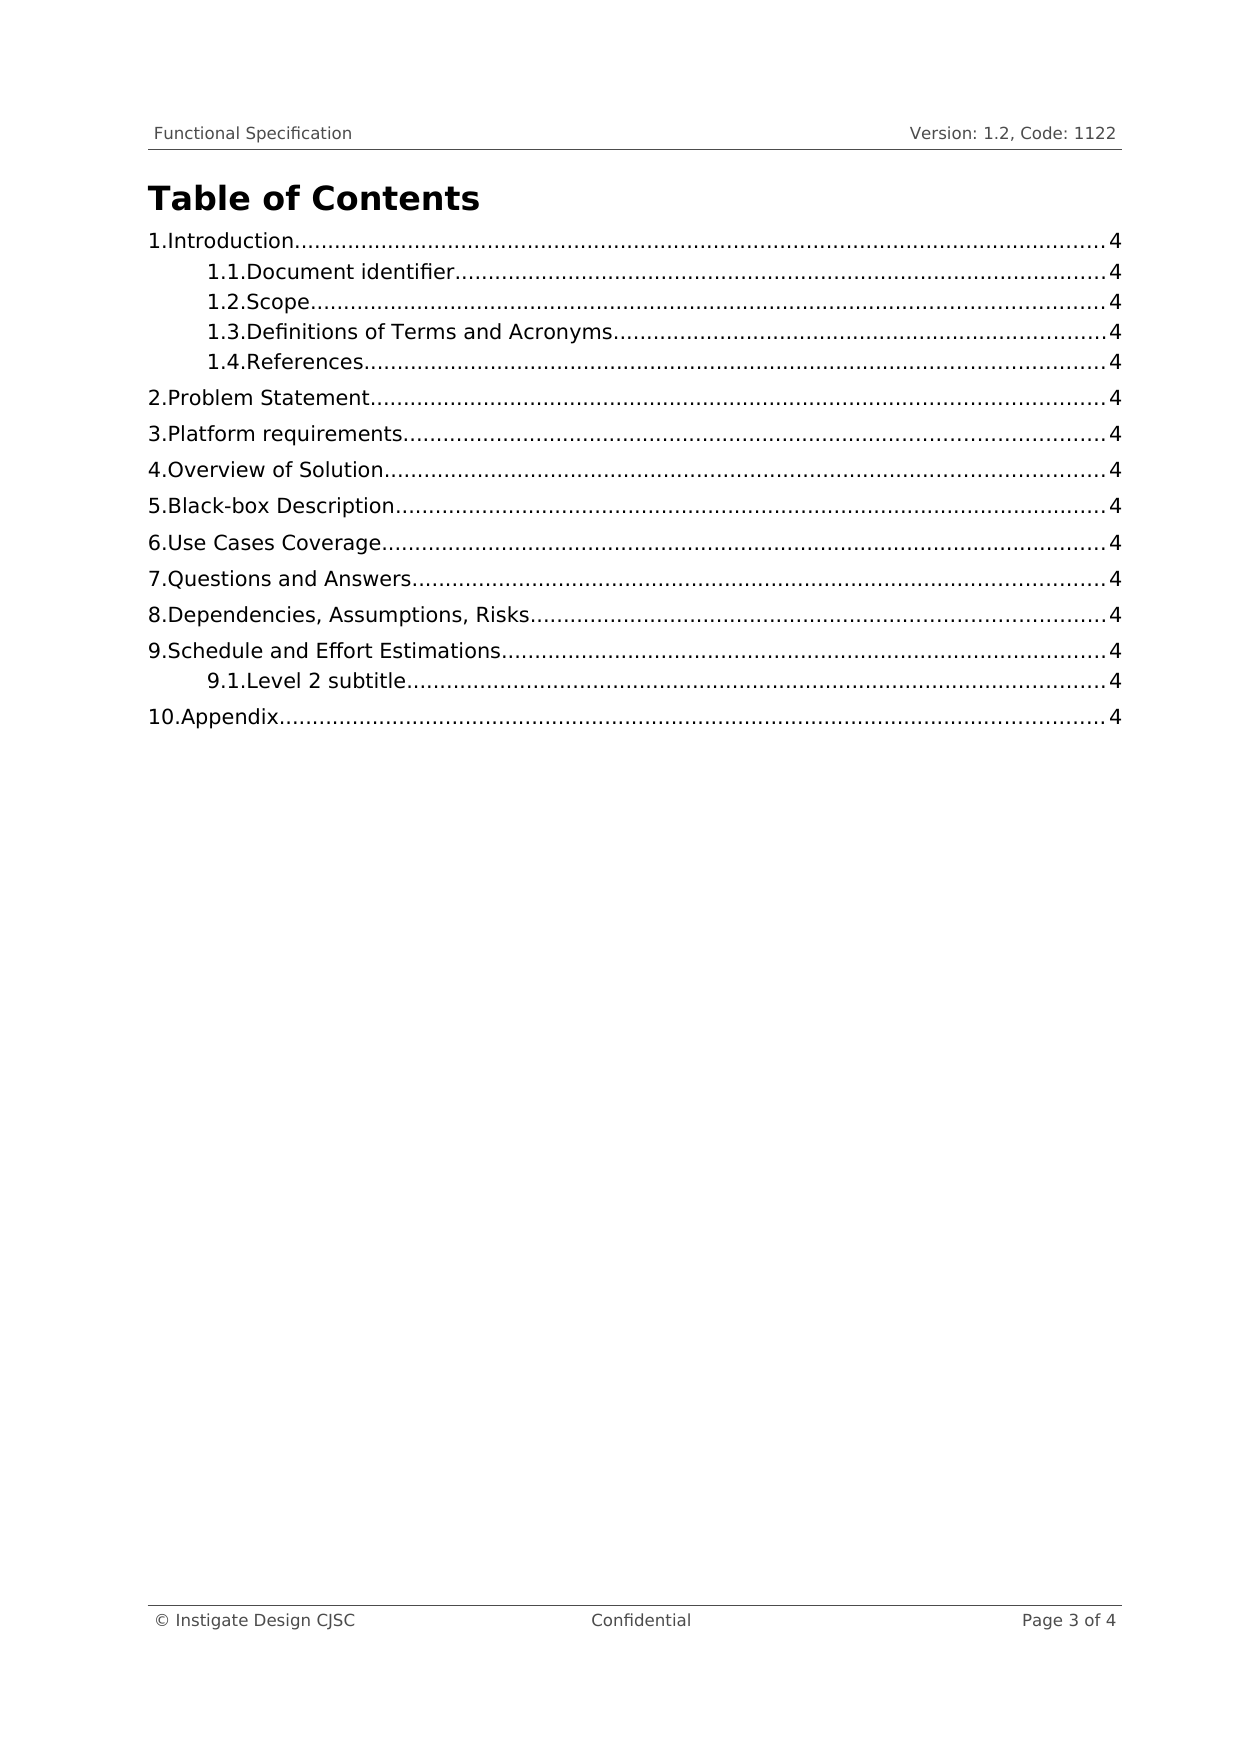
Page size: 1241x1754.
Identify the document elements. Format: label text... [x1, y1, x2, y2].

text 1.2.Scope 4 [207, 290, 1122, 314]
text 10.Appendix 4 [148, 705, 1122, 729]
text 4.Overview of Solution 4 [148, 458, 1122, 483]
text 1.3.Definitions of Terms and Acronyms 4 [207, 320, 1122, 344]
text 1.1.Document identifier 4 [207, 260, 1122, 284]
text 9.1.Level 2 subtitle 4 [207, 669, 1122, 693]
text 7.Questions and Answers 4 [148, 567, 1122, 591]
text 8.Dependencies, Assumptions, Risks 4 [148, 603, 1122, 627]
text 9.Schedule and Effort Estimations 4 [148, 639, 1122, 663]
text 5.Black-box Description 4 [148, 494, 1122, 519]
text 2.Problem Statement 4 [148, 386, 1122, 411]
text 3.Platform requirements 4 [148, 422, 1122, 447]
text 1.Introduction 4 [148, 229, 1122, 254]
subtitle Table of Contents [148, 179, 1122, 218]
text 1.4.References 4 [207, 350, 1122, 375]
text 6.Use Cases Coverage 4 [148, 531, 1122, 555]
